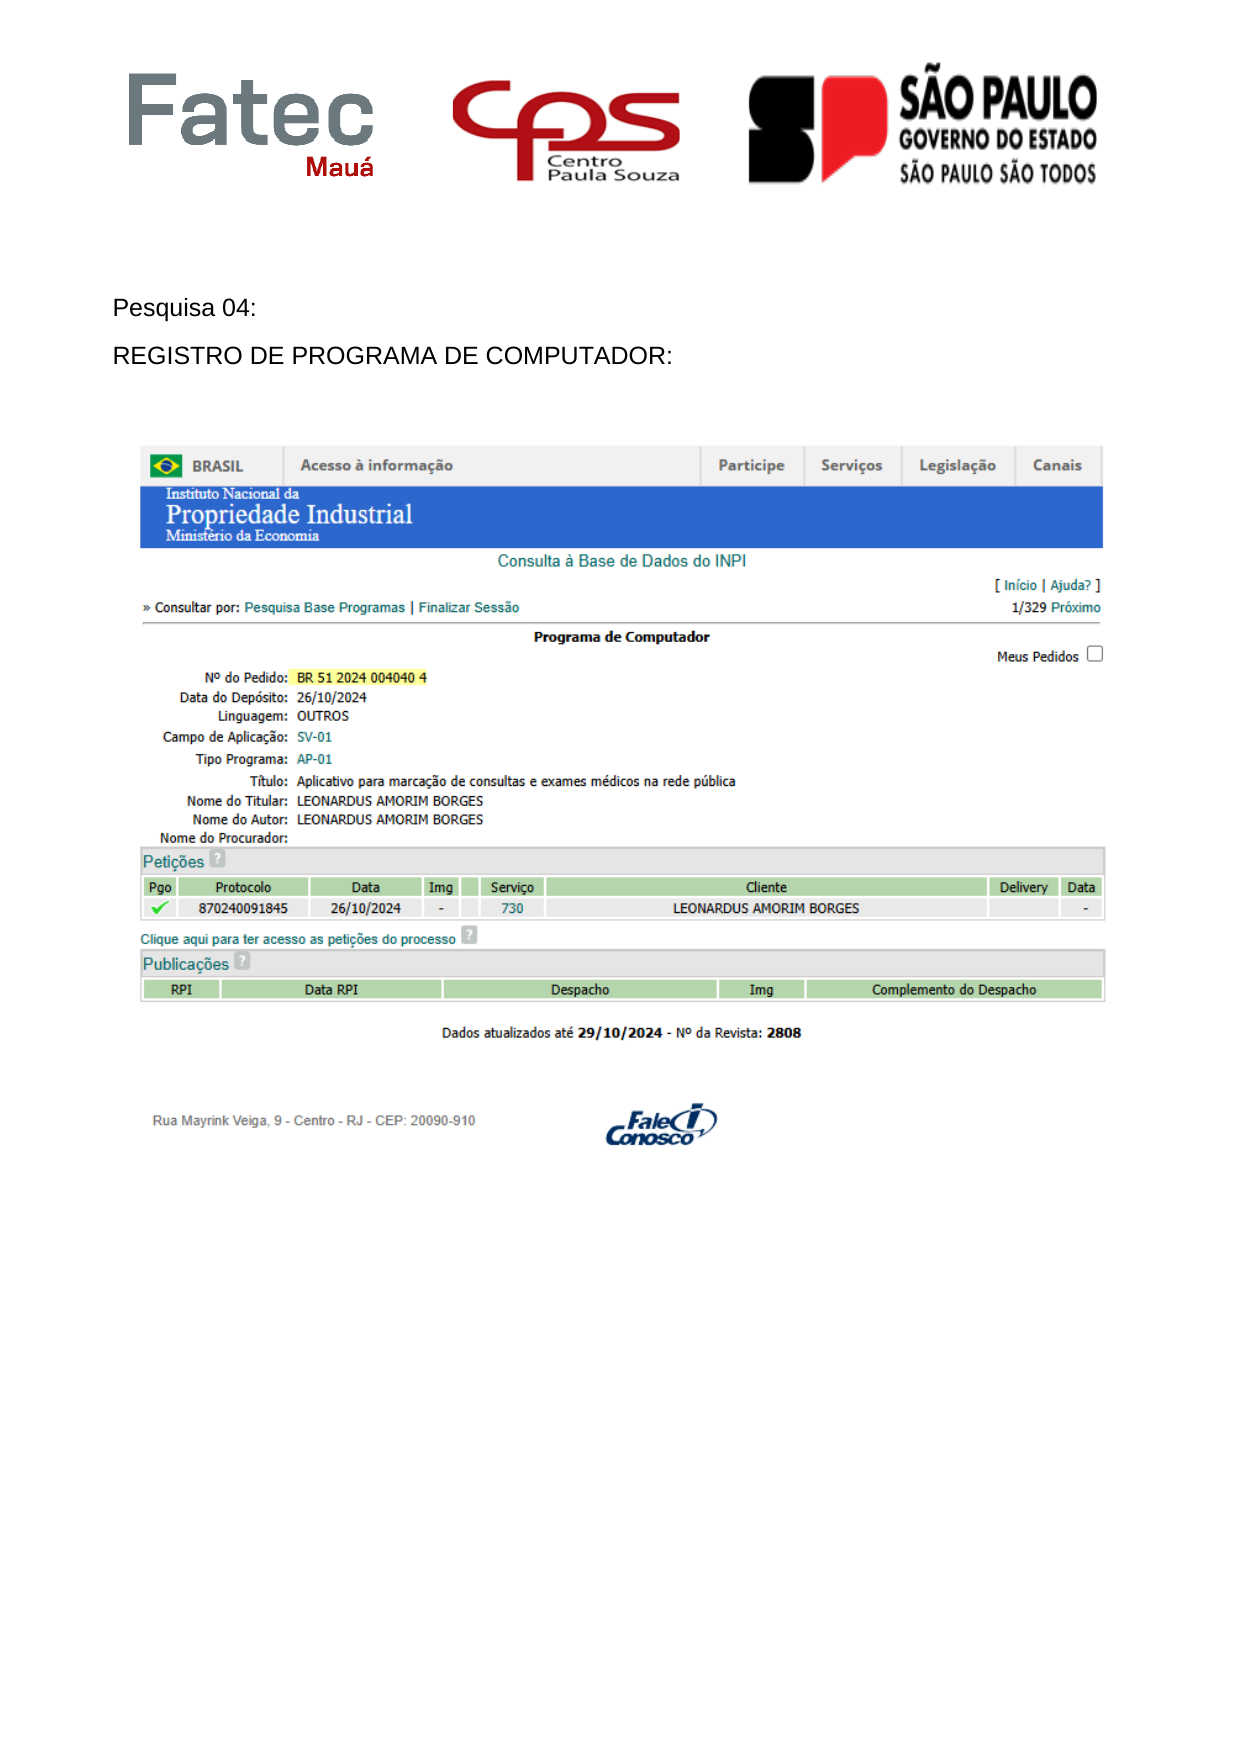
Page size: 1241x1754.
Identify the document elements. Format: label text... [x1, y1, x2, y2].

picture [112, 436, 1128, 1171]
text Pesquisa 04: [112, 293, 1128, 322]
picture [479, 60, 681, 203]
text REGISTRO DE PROGRAMA DE COMPUTADOR: [112, 341, 1128, 369]
picture [143, 72, 377, 229]
